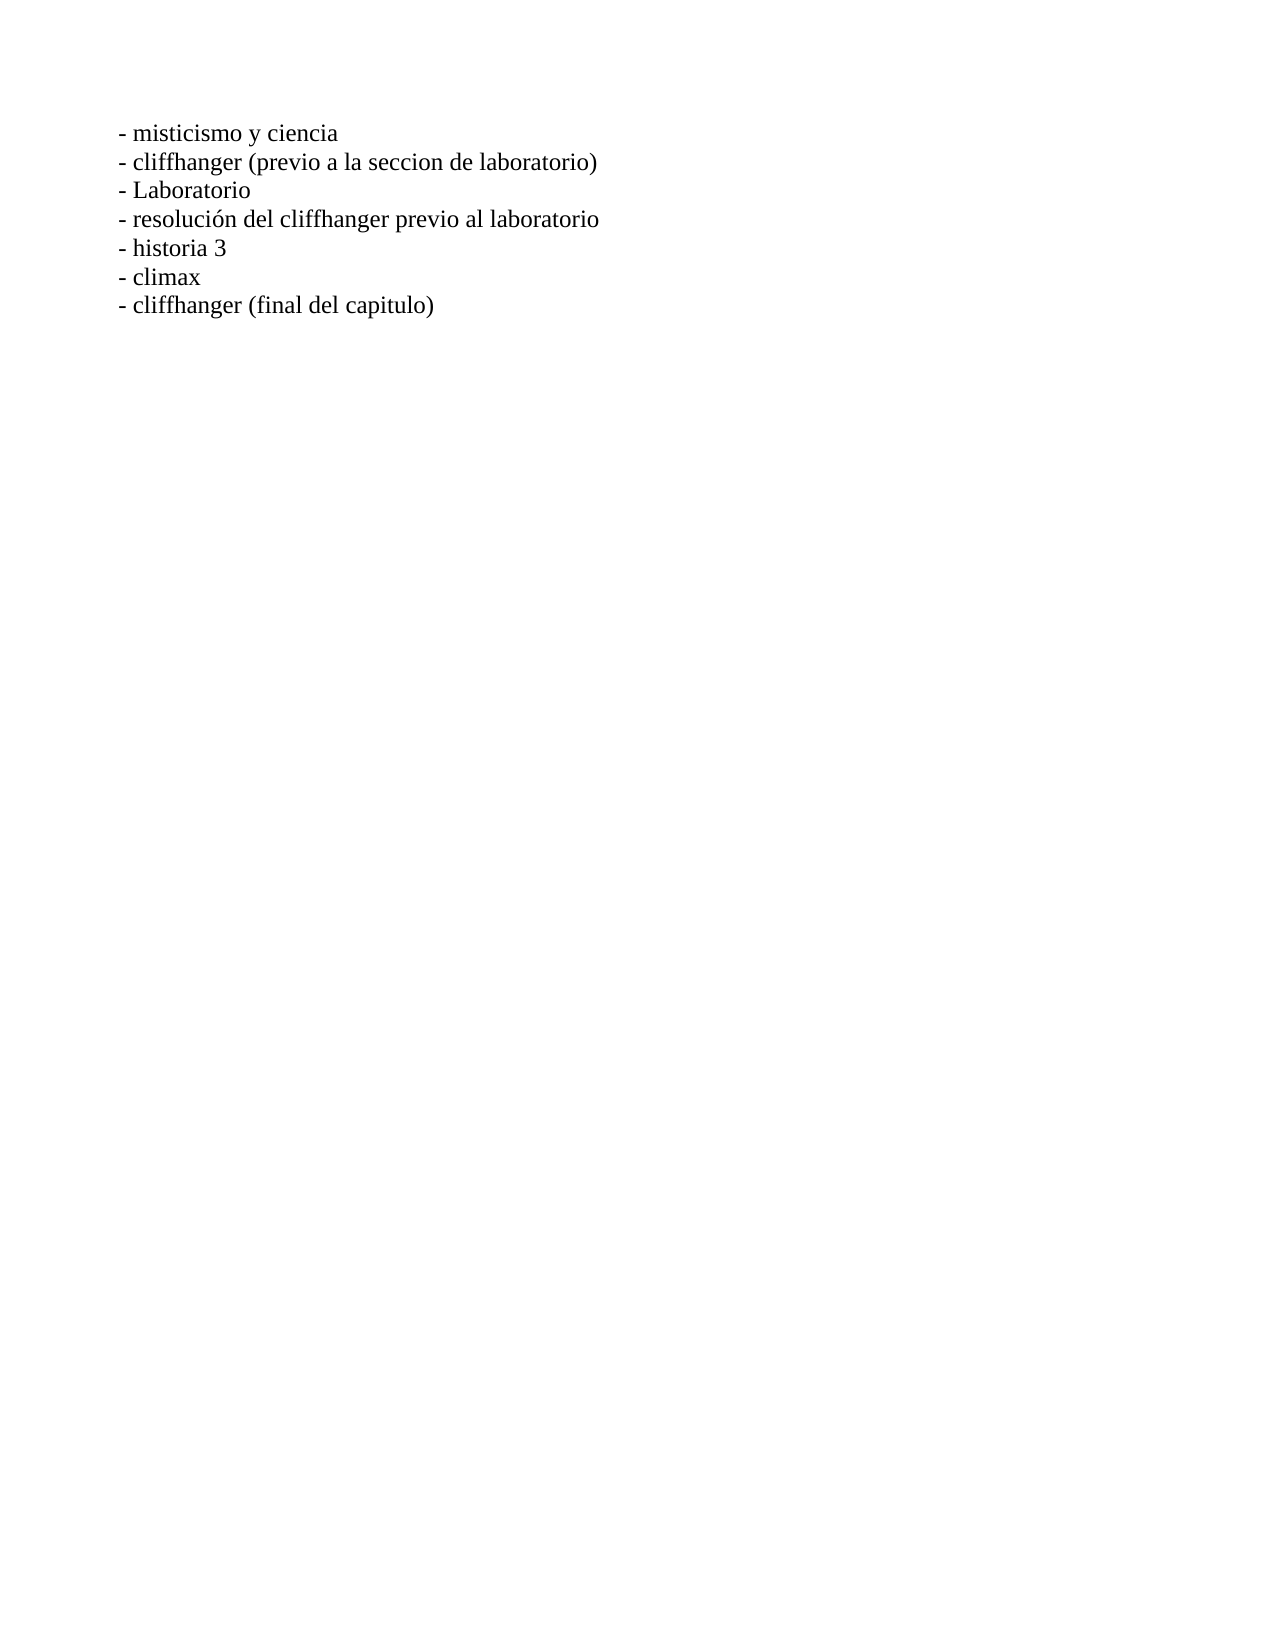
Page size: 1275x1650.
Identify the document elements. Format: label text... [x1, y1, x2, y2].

text - misticismo y ciencia [118, 118, 1157, 147]
text - historia 3 [118, 233, 1157, 262]
text - cliffhanger (final del capitulo) [118, 291, 1157, 319]
text - climax [118, 262, 1157, 291]
text - resolución del cliffhanger previo al laboratorio [118, 204, 1157, 233]
text - Laboratorio [118, 176, 1157, 204]
text - cliffhanger (previo a la seccion de laboratorio) [118, 147, 1157, 176]
